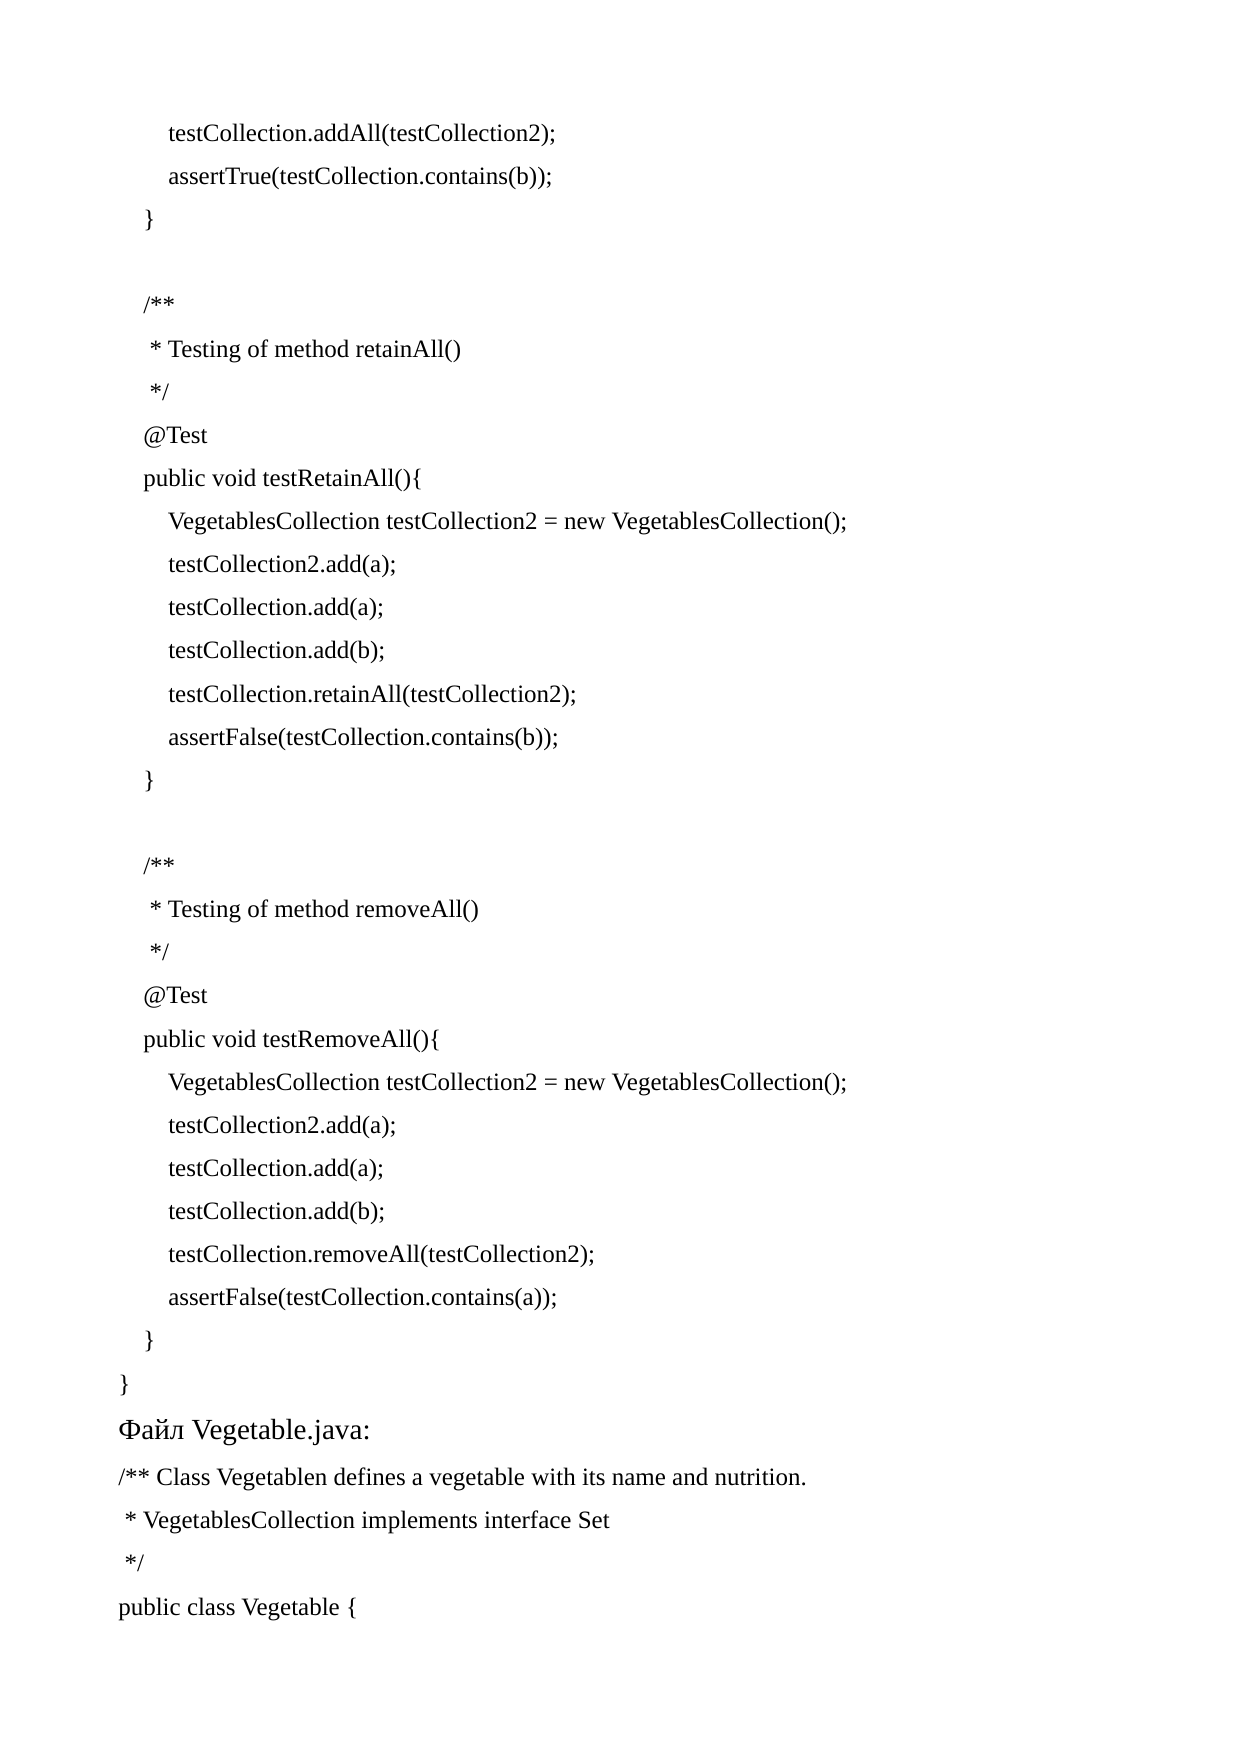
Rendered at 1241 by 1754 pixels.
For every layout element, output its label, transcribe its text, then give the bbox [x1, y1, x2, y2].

text VegetablesCollection testCollection2 = new VegetablesCollection(); [118, 1067, 1122, 1096]
text /** Class Vegetablen defines a vegetable with its name and nutrition. [118, 1462, 1122, 1491]
text */ [118, 937, 1122, 966]
text testCollection2.add(a); [118, 549, 1122, 578]
text * VegetablesCollection implements interface Set [118, 1505, 1122, 1534]
text */ [118, 1548, 1122, 1577]
text public class Vegetable { [118, 1592, 1122, 1620]
text testCollection.retainAll(testCollection2); [118, 679, 1122, 707]
text /** [118, 291, 1122, 319]
text Файл Vegetable.java: [118, 1412, 1122, 1445]
text VegetablesCollection testCollection2 = new VegetablesCollection(); [118, 506, 1122, 535]
text @Test [118, 981, 1122, 1009]
text */ [118, 377, 1122, 406]
text } [118, 1326, 1122, 1354]
text assertFalse(testCollection.contains(b)); [118, 722, 1122, 751]
text } [118, 765, 1122, 794]
text testCollection2.add(a); [118, 1110, 1122, 1139]
text /** [118, 851, 1122, 880]
text } [118, 1369, 1122, 1397]
text assertTrue(testCollection.contains(b)); [118, 161, 1122, 190]
text public void testRemoveAll(){ [118, 1024, 1122, 1052]
text testCollection.addAll(testCollection2); [118, 118, 1122, 147]
text testCollection.add(a); [118, 1153, 1122, 1182]
text * Testing of method retainAll() [118, 334, 1122, 362]
text testCollection.add(a); [118, 592, 1122, 621]
text testCollection.removeAll(testCollection2); [118, 1239, 1122, 1268]
text * Testing of method removeAll() [118, 894, 1122, 923]
text public void testRetainAll(){ [118, 463, 1122, 492]
text testCollection.add(b); [118, 636, 1122, 664]
text } [118, 204, 1122, 233]
text @Test [118, 420, 1122, 449]
text assertFalse(testCollection.contains(a)); [118, 1282, 1122, 1311]
text testCollection.add(b); [118, 1196, 1122, 1225]
